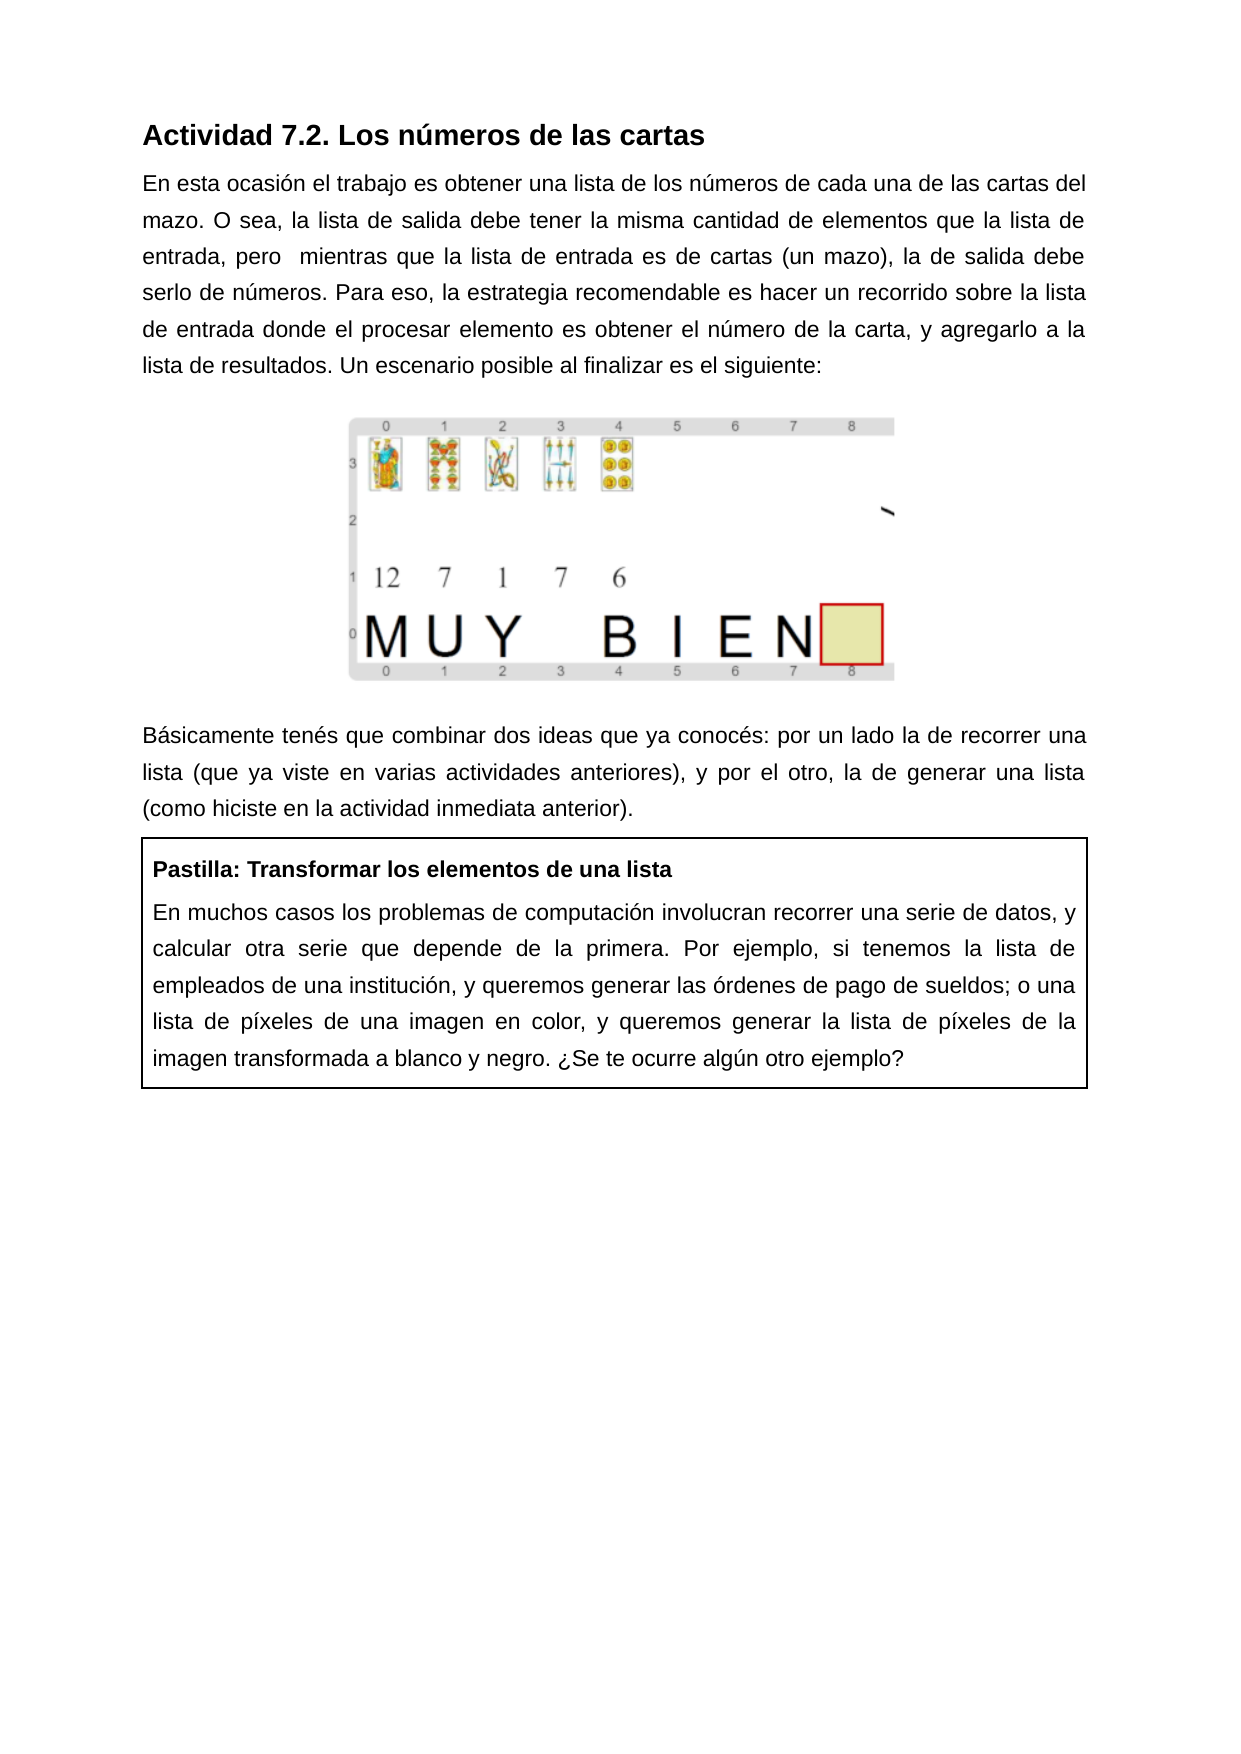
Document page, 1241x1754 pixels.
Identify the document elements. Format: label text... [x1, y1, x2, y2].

table_header Pastilla: Transformar los elementos de una lista En muchos casos los problemas de computación involucran recorrer una serie de datos, y calcular otra serie que depende de la primera. Por ejemplo, si tenemos la lista de empleados de una institución, y queremos generar las órdenes de pago de sueldos; o una lista de píxeles de una imagen en color, y queremos generar la lista de píxeles de la imagen transformada a blanco y negro. ¿Se te ocurre algún otro ejemplo? [143, 839, 1086, 1087]
text En esta ocasión el trabajo es obtener una lista de los números de cada una de las cartas del mazo. O sea, la lista de salida debe tener la misma cantidad de elementos que la lista de entrada, pero mientras que la lista de entrada es de cartas (un mazo), la de salida debe serlo de números. Para eso, la estrategia recomendable es hacer un recorrido sobre la lista de entrada donde el procesar elemento es obtener el número de la carta, y agregarlo a la lista de resultados. Un escenario posible al finalizar es el siguiente: [142, 170, 1087, 378]
text Básicamente tenés que combinar dos ideas que ya conocés: por un lado la de recorrer una lista (que ya viste en varias actividades anteriores), y por el otro, la de generar una lista (como hiciste en la actividad inmediata anterior). [142, 722, 1087, 821]
text Actividad 7.2. Los números de las cartas [142, 118, 1087, 152]
picture [334, 400, 895, 701]
